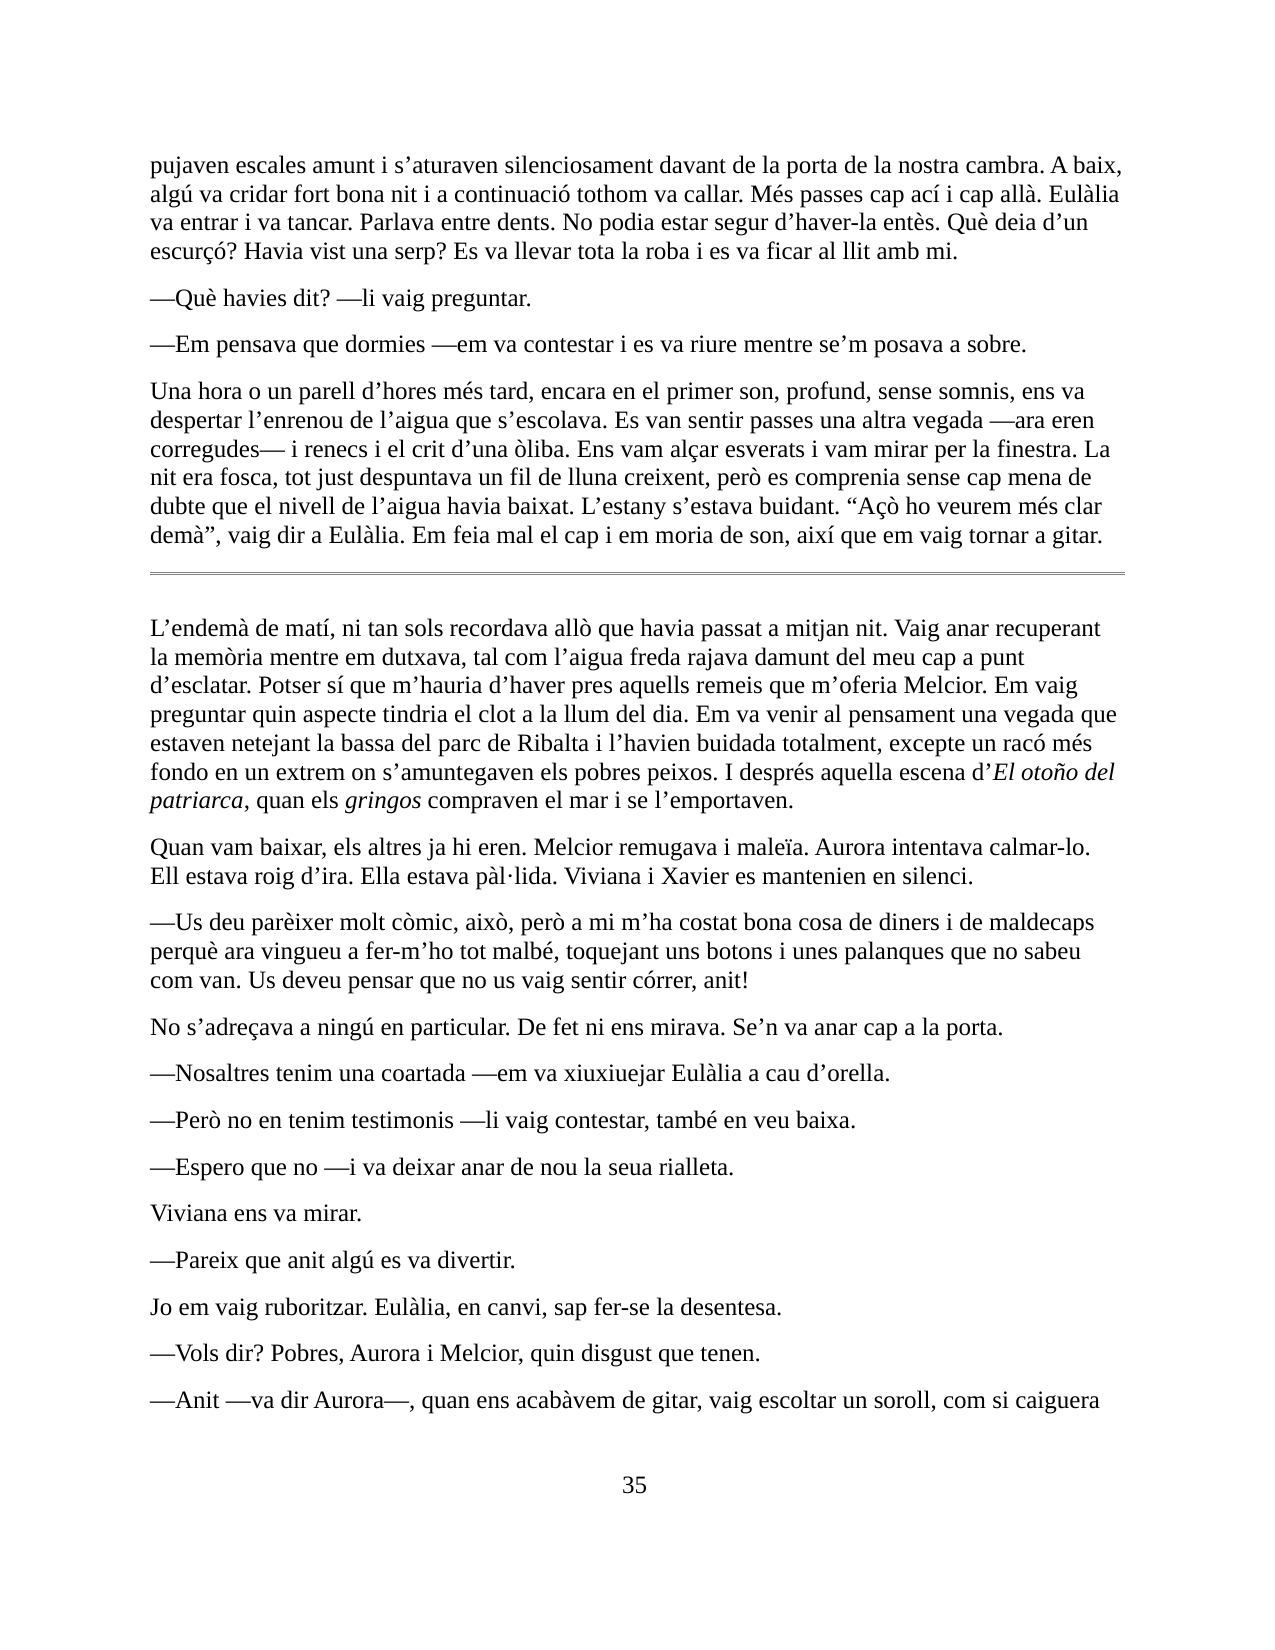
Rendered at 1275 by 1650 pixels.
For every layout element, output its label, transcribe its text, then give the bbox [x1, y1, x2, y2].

text —Però no en tenim testimonis —li vaig contestar, també en veu baixa. [150, 1105, 1125, 1134]
text —Què havies dit? —li vaig preguntar. [150, 283, 1125, 312]
text —Anit —va dir Aurora—, quan ens acabàvem de gitar, vaig escoltar un soroll, com si caiguera [150, 1385, 1125, 1414]
text —Vols dir? Pobres, Aurora i Melcior, quin disgust que tenen. [150, 1338, 1125, 1367]
text —Nosaltres tenim una coartada —em va xiuxiuejar Eulàlia a cau d’orella. [150, 1058, 1125, 1087]
text —Us deu parèixer molt còmic, això, però a mi m’ha costat bona cosa de diners i de maldecaps perquè ara vingueu a fer-m’ho tot malbé, toquejant uns botons i unes palanques que no sabeu com van. Us deveu pensar que no us vaig sentir córrer, anit! [150, 907, 1125, 994]
text No s’adreçava a ningú en particular. De fet ni ens mirava. Se’n va anar cap a la porta. [150, 1012, 1125, 1040]
text —Espero que no —i va deixar anar de nou la seua rialleta. [150, 1152, 1125, 1180]
text —Em pensava que dormies —em va contestar i es va riure mentre se’m posava a sobre. [150, 329, 1125, 358]
text Jo em vaig ruboritzar. Eulàlia, en canvi, sap fer-se la desentesa. [150, 1292, 1125, 1320]
text Una hora o un parell d’hores més tard, encara en el primer son, profund, sense somnis, ens va despertar l’enrenou de l’aigua que s’escolava. Es van sentir passes una altra vegada —ara eren corregudes— i renecs i el crit d’una òliba. Ens vam alçar esverats i vam mirar per la finestra. La nit era fosca, tot just despuntava un fil de lluna creixent, però es comprenia sense cap mena de dubte que el nivell de l’aigua havia baixat. L’estany s’estava buidant. “Açò ho veurem més clar demà”, vaig dir a Eulàlia. Em feia mal el cap i em moria de son, així que em vaig tornar a gitar. [150, 376, 1125, 549]
text —Pareix que anit algú es va divertir. [150, 1245, 1125, 1274]
text pujaven escales amunt i s’aturaven silenciosament davant de la porta de la nostra cambra. A baix, algú va cridar fort bona nit i a continuació tothom va callar. Més passes cap ací i cap allà. Eulàlia va entrar i va tancar. Parlava entre dents. No podia estar segur d’haver-la entès. Què deia d’un escurçó? Havia vist una serp? Es va llevar tota la roba i es va ficar al llit amb mi. [150, 150, 1125, 265]
text Viviana ens va mirar. [150, 1198, 1125, 1227]
text Quan vam baixar, els altres ja hi eren. Melcior remugava i maleïa. Aurora intentava calmar-lo. Ell estava roig d’ira. Ella estava pàl·lida. Viviana i Xavier es mantenien en silenci. [150, 832, 1125, 889]
text L’endemà de matí, ni tan sols recordava allò que havia passat a mitjan nit. Vaig anar recuperant la memòria mentre em dutxava, tal com l’aigua freda rajava damunt del meu cap a punt d’esclatar. Potser sí que m’hauria d’haver pres aquells remeis que m’oferia Melcior. Em vaig preguntar quin aspecte tindria el clot a la llum del dia. Em va venir al pensament una vegada que estaven netejant la bassa del parc de Ribalta i l’havien buidada totalment, excepte un racó més fondo en un extrem on s’amuntegaven els pobres peixos. I després aquella escena d’El otoño del patriarca, quan els gringos compraven el mar i se l’emportaven. [150, 613, 1125, 814]
